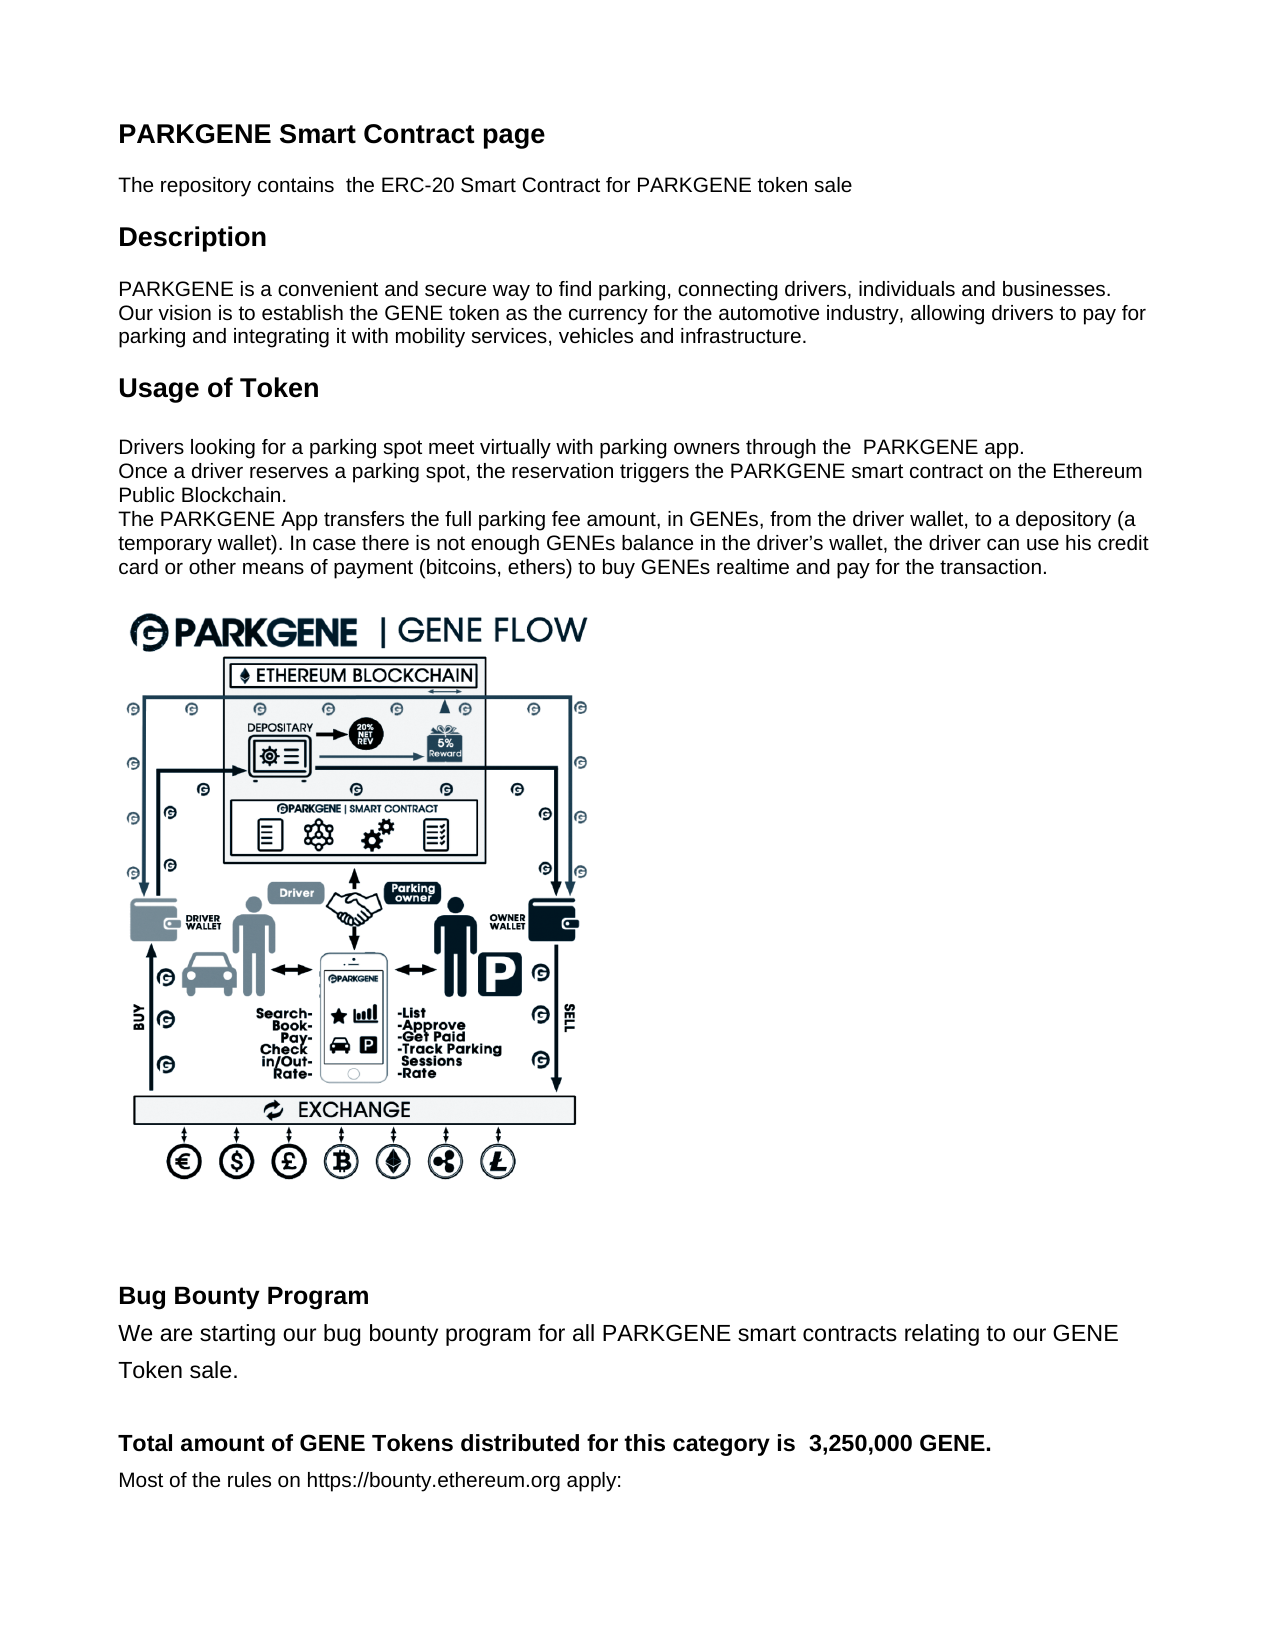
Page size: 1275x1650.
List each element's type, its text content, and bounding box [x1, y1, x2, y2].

text Our vision is to establish the GENE token as the currency for the automotive industry, allowing drivers to pay for parking and integrating it with mobility services, vehicles and infrastructure. [118, 300, 1157, 348]
text We are starting our bug bounty program for all PARKGENE smart contracts relating to our GENE Token sale. [118, 1310, 1157, 1383]
text PARKGENE Smart Contract page [118, 118, 1157, 149]
text Usage of Token [118, 372, 1157, 403]
text The PARKGENE App transfers the full parking fee amount, in GENEs, from the driver wallet, to a depository (a temporary wallet). In case there is not enough GENEs balance in the driver’s wallet, the driver can use his credit card or other means of payment (bitcoins, ethers) to buy GENEs realtime and pay for the transaction. [118, 507, 1157, 578]
text Most of the rules on https://bounty.ethereum.org apply: [118, 1456, 1157, 1492]
picture [118, 602, 596, 1187]
text Once a driver reserves a parking spot, the reservation triggers the PARKGENE smart contract on the Ethereum Public Blockchain. [118, 459, 1157, 507]
text The repository contains the ERC-20 Smart Contract for PARKGENE token sale [118, 173, 1157, 197]
text Total amount of GENE Tokens distributed for this category is 3,250,000 GENE. [118, 1419, 1157, 1456]
text Description [118, 221, 1157, 252]
text Bug Bounty Program [118, 1281, 1157, 1310]
text Drivers looking for a parking spot meet virtually with parking owners through the PARKGENE app. [118, 435, 1157, 459]
text PARKGENE is a convenient and secure way to find parking, connecting drivers, individuals and businesses. [118, 276, 1157, 300]
